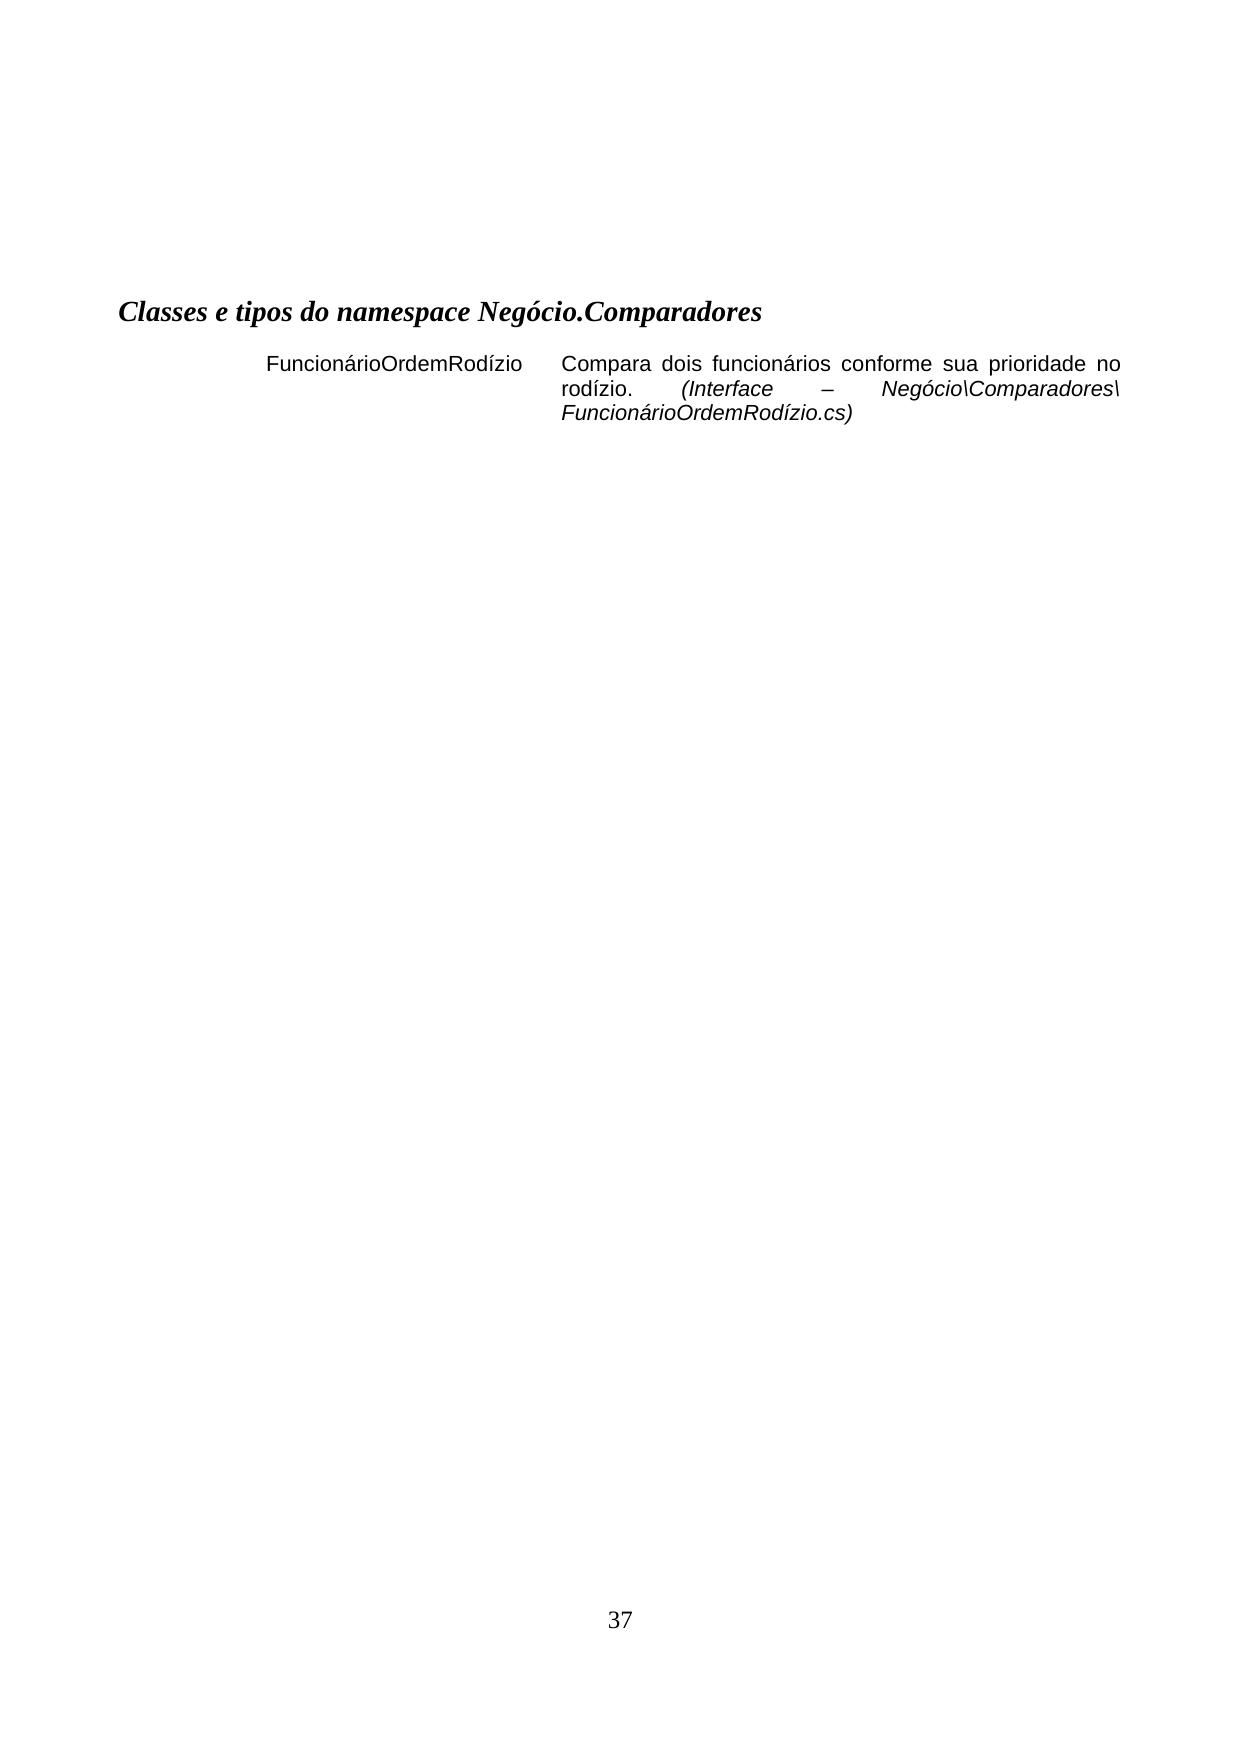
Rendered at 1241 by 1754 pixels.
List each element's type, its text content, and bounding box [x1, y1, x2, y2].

subtitle Classes e tipos do namespace Negócio.Comparadores [118, 295, 1122, 328]
list FuncionárioOrdemRodízio Compara dois funcionários conforme sua prioridade no rodízio. (Interface – Negócio\Comparadores\FuncionárioOrdemRodízio.cs) [266, 351, 1122, 426]
